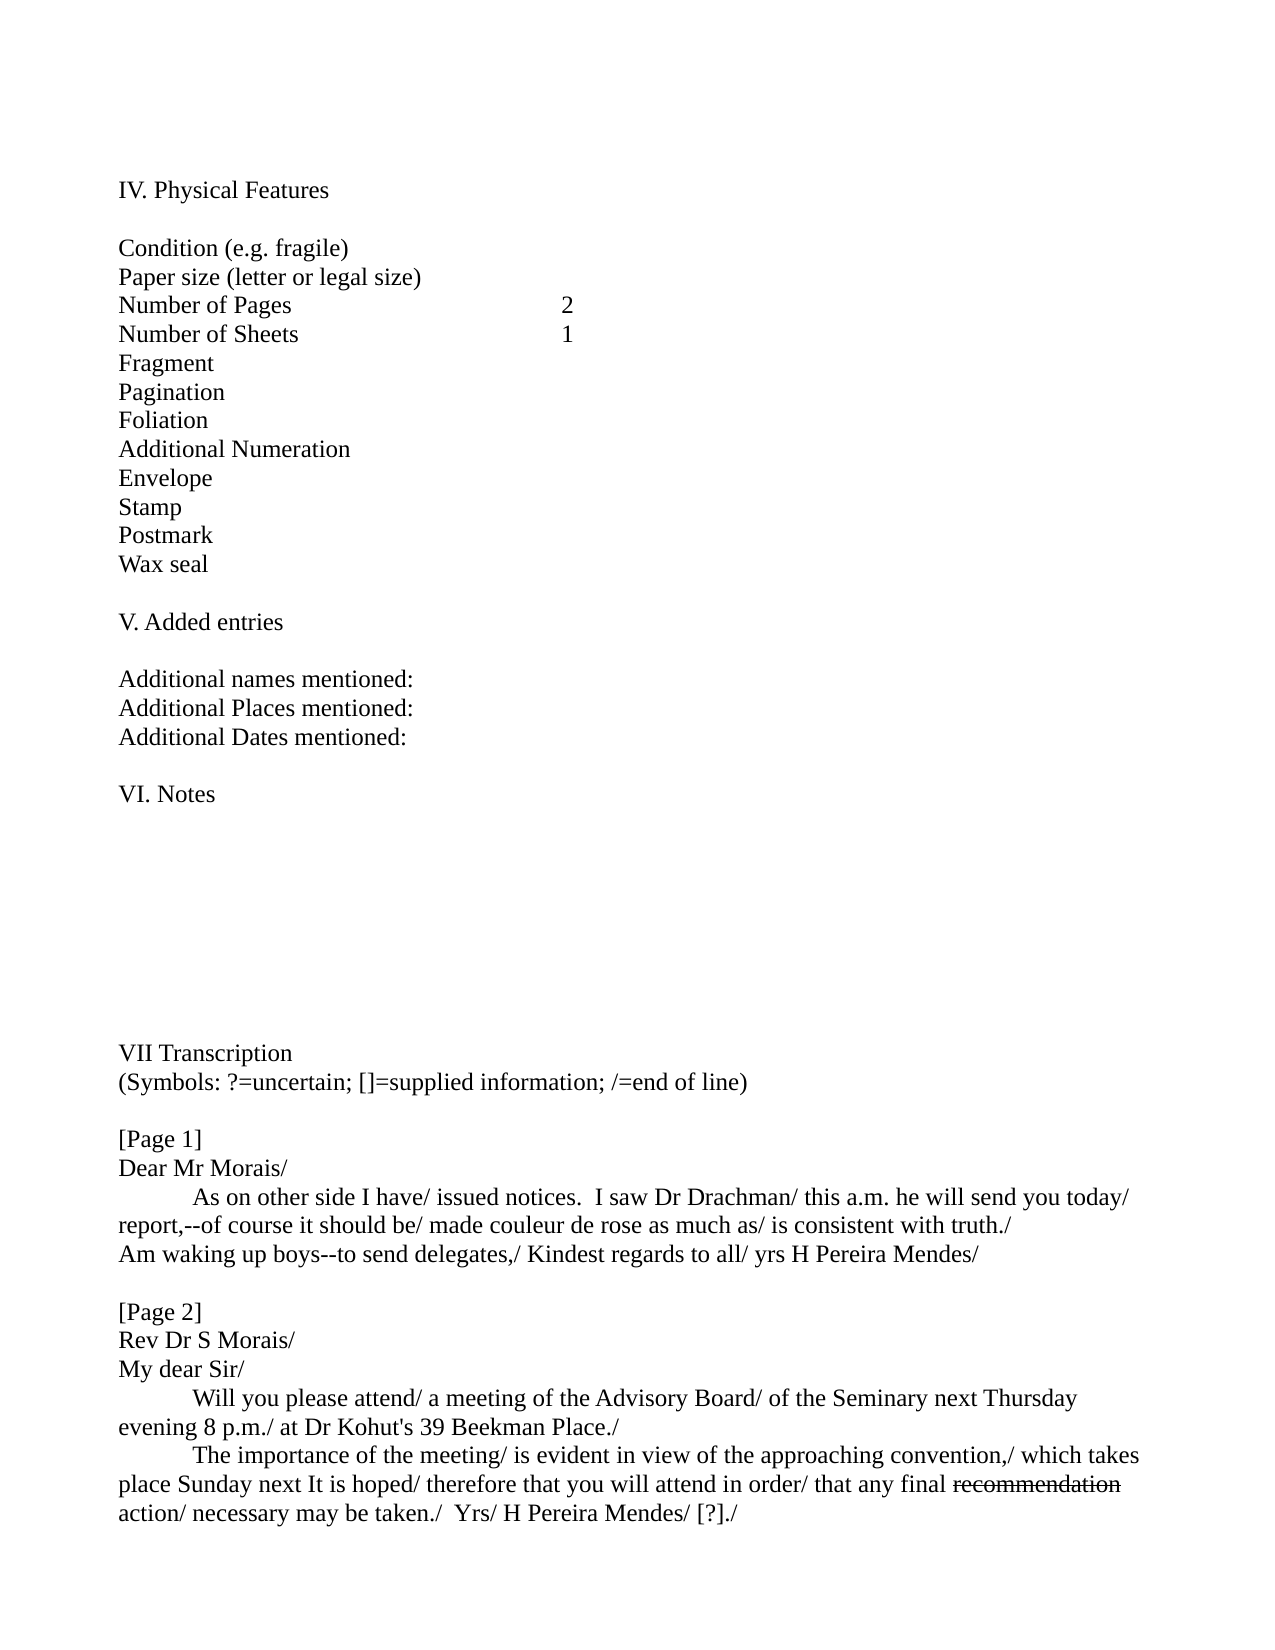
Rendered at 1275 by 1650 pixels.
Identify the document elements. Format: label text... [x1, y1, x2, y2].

text [Page 1] [118, 1124, 1157, 1153]
text V. Added entries [118, 607, 1157, 636]
text Rev Dr S Morais/ [118, 1326, 1157, 1354]
text Postma rk [118, 521, 1157, 549]
text IV. Physical Features [118, 176, 1157, 204]
text Additional Places mentioned: [118, 693, 1157, 722]
text My dear Sir/ [118, 1354, 1157, 1383]
text VII Transcription [118, 1038, 1157, 1067]
text (Symbols: ?=uncertain; []=supplied information; /=end of line) [118, 1067, 1157, 1096]
text Pagination [118, 377, 1157, 406]
text As on other side I have/ issued notices. I saw Dr Drachman/ this a.m. he will send you today/ report,--of course it should be/ made couleur de rose as much as/ is consistent with truth./ [118, 1182, 1157, 1239]
text Will you please attend/ a meeting of the Advisory Board/ of the Seminary next Thursday evening 8 p.m./ at Dr Kohut's 39 Beekman Place./ [118, 1383, 1157, 1441]
text Dear Mr Morais/ [118, 1153, 1157, 1182]
text Number of Sheets 1 [118, 319, 1157, 348]
text Condition (e.g. fragile) [118, 233, 1157, 262]
text Additional Numeration [118, 434, 1157, 463]
text The importance of the meeting/ is evident in view of the approaching convention,/ which takes place Sunday next It is hoped/ therefore that you will attend in order/ that any final recommendation action/ necessary may be taken./ Yrs/ H Pereira Mendes/ [?]./ [118, 1441, 1157, 1527]
text Additional Dates mentioned: [118, 722, 1157, 751]
text Stamp [118, 492, 1157, 521]
text Wax seal [118, 549, 1157, 578]
text Additional names mentioned: [118, 664, 1157, 693]
text Foliation [118, 406, 1157, 434]
text Paper size (letter or legal size) [118, 262, 1157, 291]
text VI. Notes [118, 779, 1157, 808]
text [Page 2] [118, 1297, 1157, 1326]
text Fragment [118, 348, 1157, 377]
text Envelope [118, 463, 1157, 492]
text Number of Pages 2 [118, 291, 1157, 319]
text Am waking up boys--to send delegates,/ Kindest regards to all/ yrs H Pereira Mendes/ [118, 1239, 1157, 1268]
